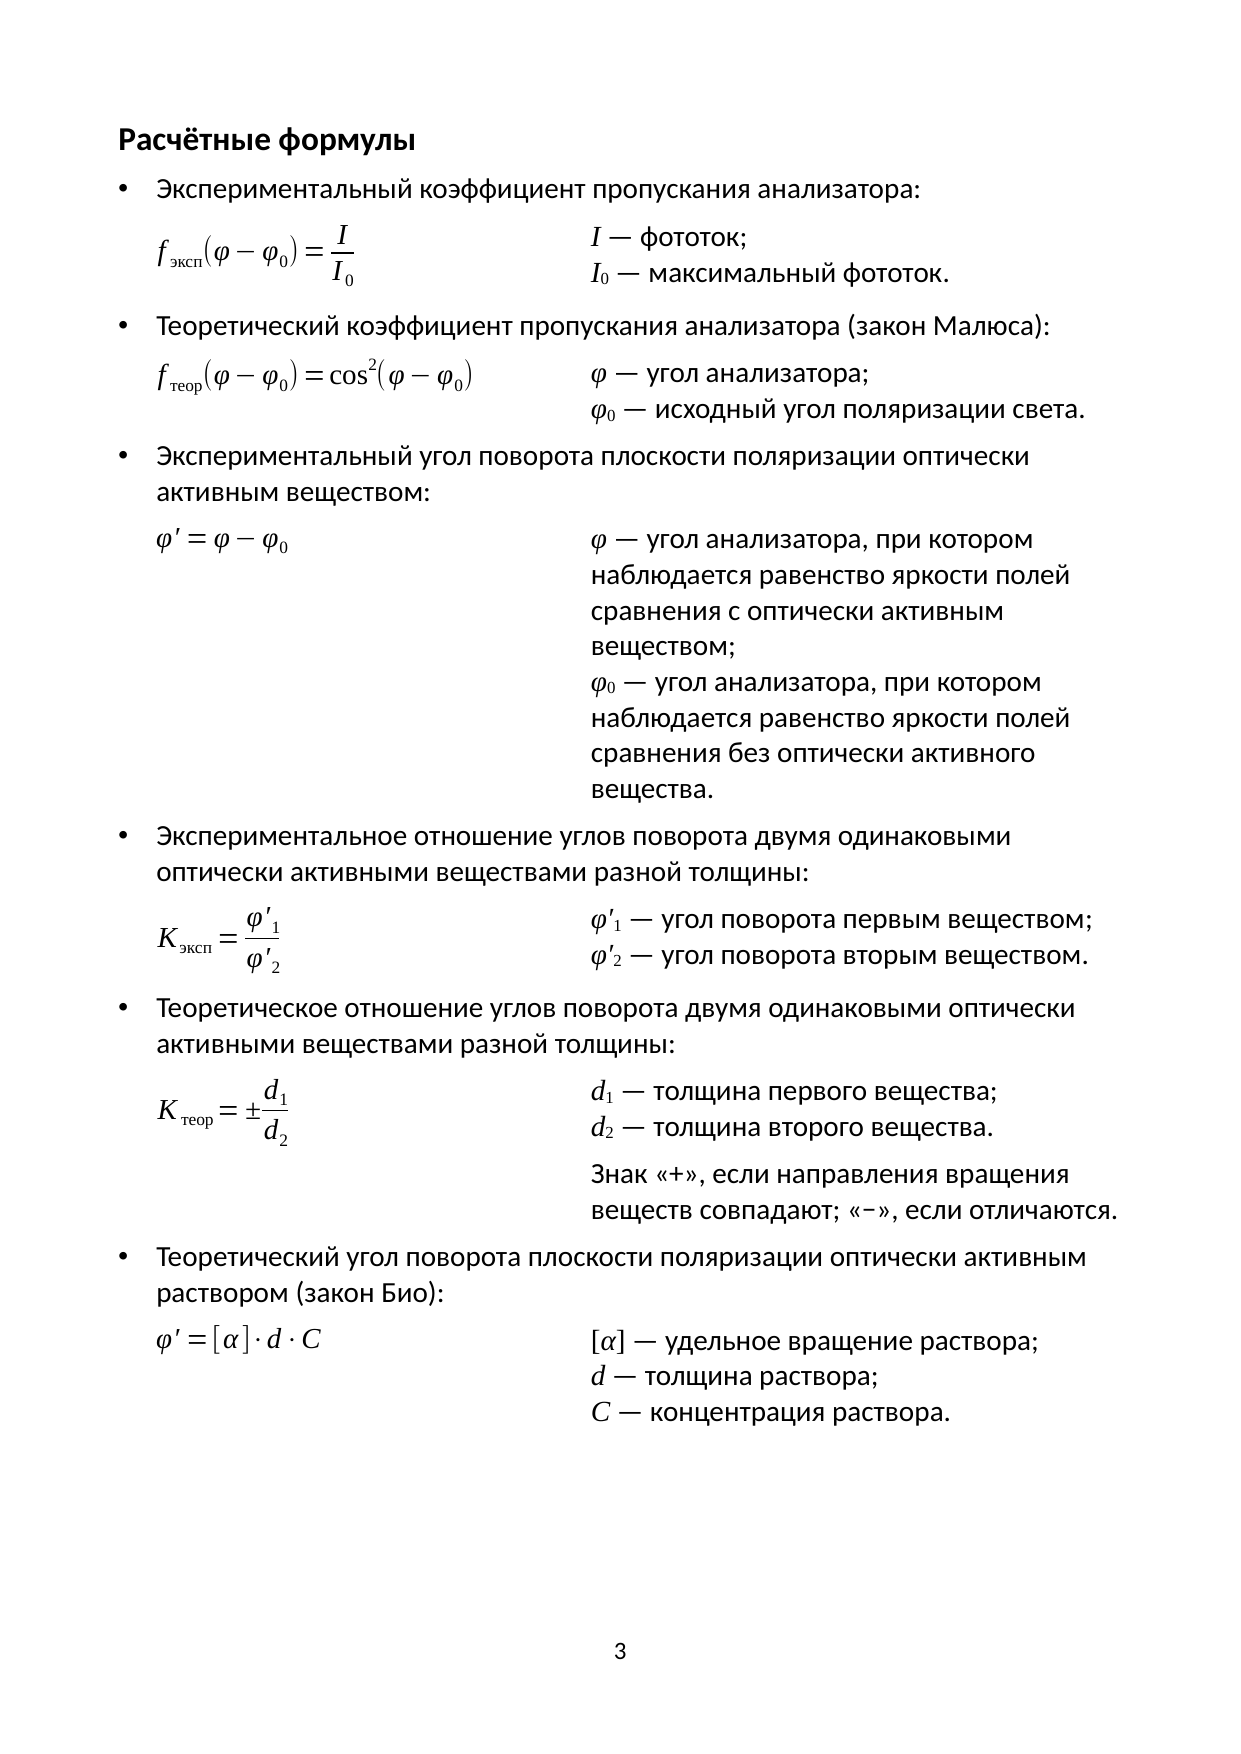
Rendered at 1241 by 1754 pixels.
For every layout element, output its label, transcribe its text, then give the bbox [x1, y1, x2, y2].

table_header [156, 521, 591, 817]
table_header [156, 355, 591, 437]
table_header [156, 1322, 591, 1440]
list Теоретический коэффициент пропускания анализатора (закон Малюса): [118, 307, 1122, 343]
table_header [156, 900, 591, 989]
list Экспериментальное отношение углов поворота двумя одинаковыми оптически активными веществами разной толщины: [118, 817, 1122, 888]
list Экспериментальный угол поворота плоскости поляризации оптически активным веществом: [118, 437, 1122, 509]
subtitle Расчётные формулы [118, 118, 1122, 159]
table_header [156, 1073, 591, 1238]
list Теоретический угол поворота плоскости поляризации оптически активным раствором (закон Био): [118, 1238, 1122, 1310]
table_header I — фототок; I0 — максимальный фототок. [591, 218, 1122, 307]
table_header d1 — толщина первого вещества; d2 — толщина второго вещества. Знак «+», если направления вращения веществ совпадают; «−», если отличаются. [591, 1073, 1122, 1238]
table_header φ′1 — угол поворота первым веществом; φ′2 — угол поворота вторым веществом. [591, 900, 1122, 989]
table_header [156, 218, 591, 307]
table_header φ — угол анализатора, при котором наблюдается равенство яркости полей сравнения с оптически активным веществом; φ0 — угол анализатора, при котором наблюдается равенство яркости полей сравнения без оптически активного вещества. [591, 521, 1122, 817]
table_header [α] — удельное вращение раствора; d — толщина раствора; C — концентрация раствора. [591, 1322, 1122, 1440]
list Теоретическое отношение углов поворота двумя одинаковыми оптически активными веществами разной толщины: [118, 989, 1122, 1061]
table_header φ — угол анализатора; φ0 — исходный угол поляризации света. [591, 355, 1122, 437]
list Экспериментальный коэффициент пропускания анализатора: [118, 171, 1122, 206]
